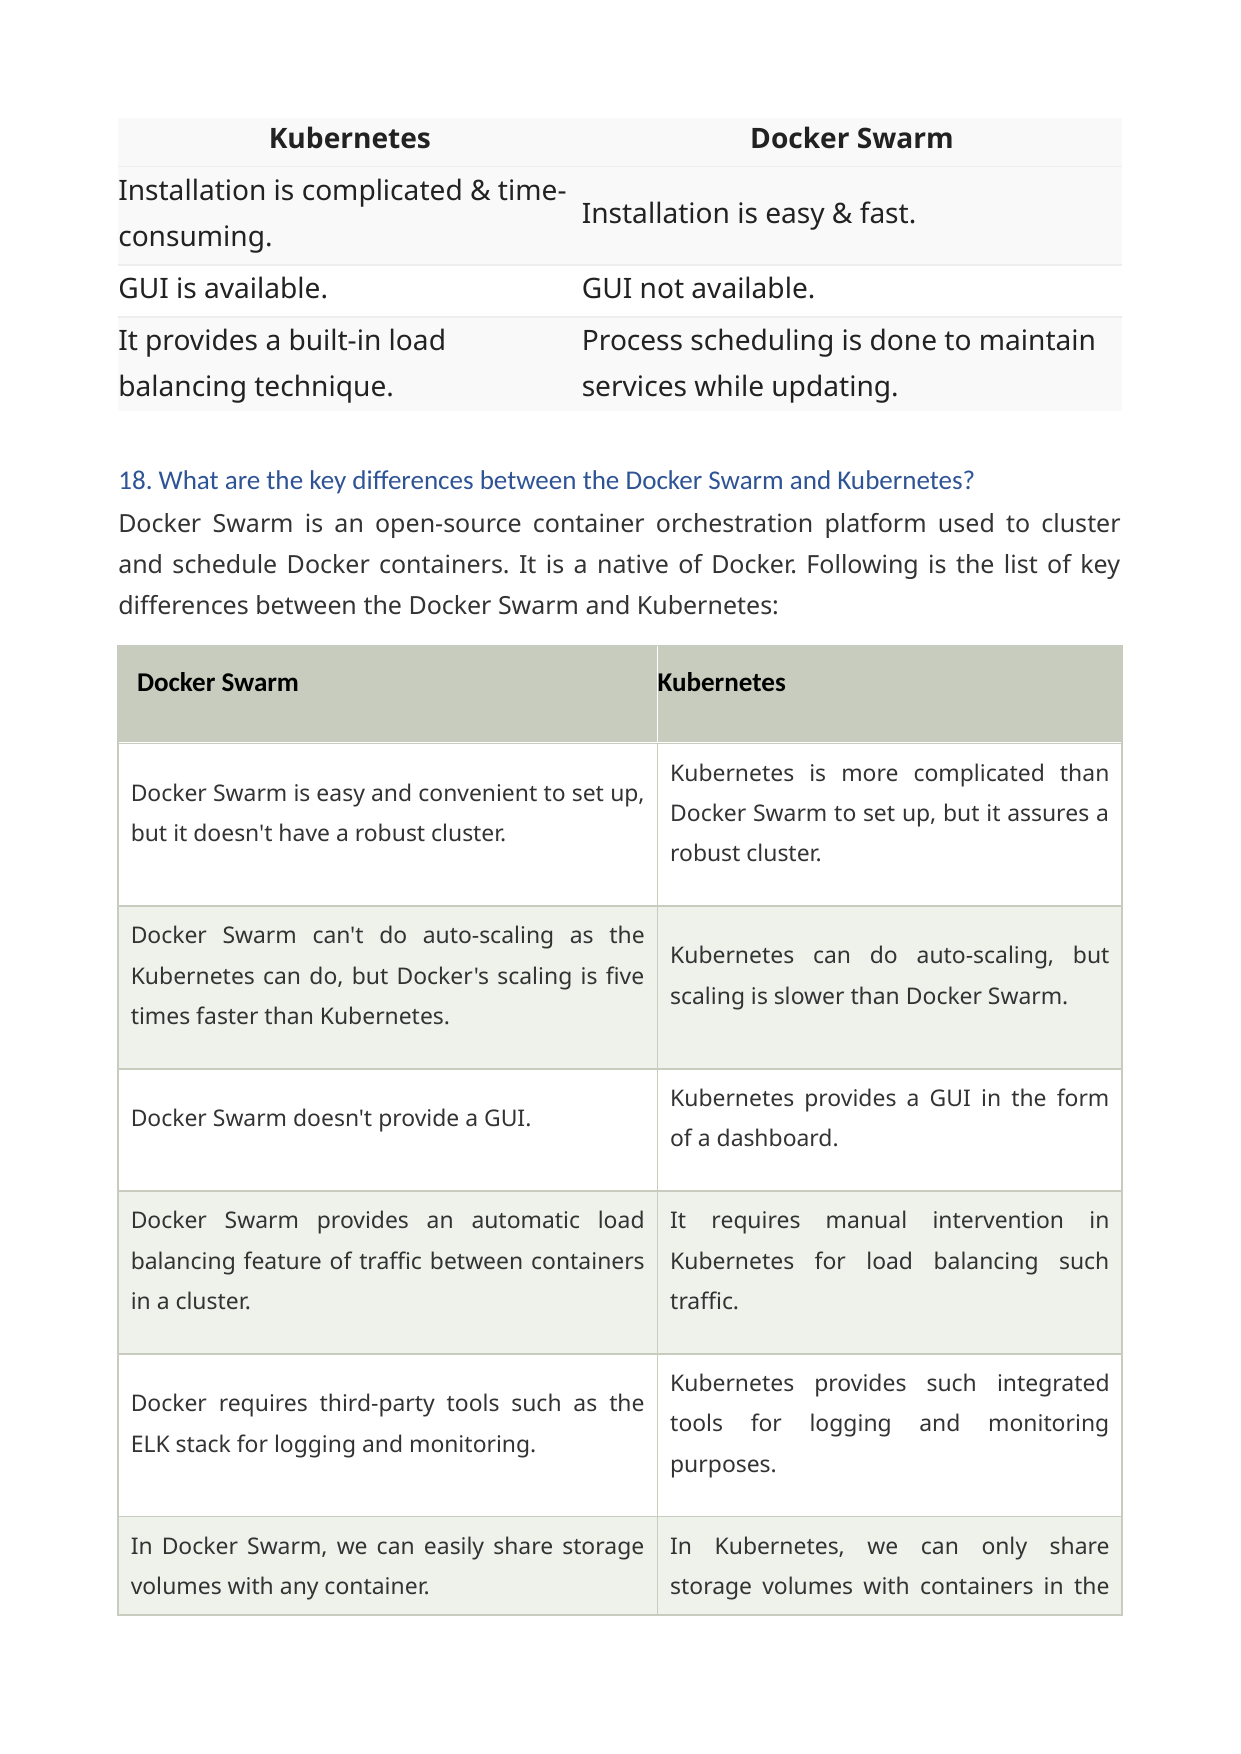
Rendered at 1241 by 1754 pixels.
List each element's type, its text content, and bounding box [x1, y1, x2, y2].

table_cell Process scheduling is done to maintain services while updating. [582, 318, 1122, 411]
table_cell It requires manual intervention in Kubernetes for load balancing such traffic. [658, 1192, 1121, 1353]
table_cell In Kubernetes, we can only share storage volumes with containers in the [658, 1517, 1121, 1614]
table_cell GUI not available. [582, 266, 1122, 316]
table_header Kubernetes [118, 118, 582, 166]
subtitle 18. What are the key differences between the Docker Swarm and Kubernetes? [118, 463, 1122, 496]
table_header Docker Swarm [582, 118, 1122, 166]
table_cell Kubernetes provides a GUI in the form of a dashboard. [658, 1070, 1121, 1190]
table_header Kubernetes [658, 646, 1121, 742]
table_cell Docker requires third-party tools such as the ELK stack for logging and monitoring. [119, 1355, 657, 1516]
table_cell Docker Swarm can't do auto-scaling as the Kubernetes can do, but Docker's scaling is five times faster than Kubernetes. [119, 907, 657, 1068]
table_cell Docker Swarm doesn't provide a GUI. [119, 1070, 657, 1190]
table_cell In Docker Swarm, we can easily share storage volumes with any container. [119, 1517, 657, 1614]
table_cell Kubernetes provides such integrated tools for logging and monitoring purposes. [658, 1355, 1121, 1516]
table_cell It provides a built-in load balancing technique. [118, 318, 582, 411]
table_cell Kubernetes can do auto-scaling, but scaling is slower than Docker Swarm. [658, 907, 1121, 1068]
table_cell Installation is complicated & time-consuming. [118, 167, 582, 264]
table_header Docker Swarm [119, 646, 657, 742]
table_cell Installation is easy & fast. [582, 167, 1122, 264]
table_cell Kubernetes is more complicated than Docker Swarm to set up, but it assures a robust cluster. [658, 744, 1121, 905]
table_cell GUI is available. [118, 266, 582, 316]
table_cell Docker Swarm is easy and convenient to set up, but it doesn't have a robust cluster. [119, 744, 657, 905]
table_cell Docker Swarm provides an automatic load balancing feature of traffic between containers in a cluster. [119, 1192, 657, 1353]
text Docker Swarm is an open-source container orchestration platform used to cluster and schedule Docker containers. It is a native of Docker. Following is the list of key differences between the Docker Swarm and Kubernetes: [118, 506, 1122, 621]
